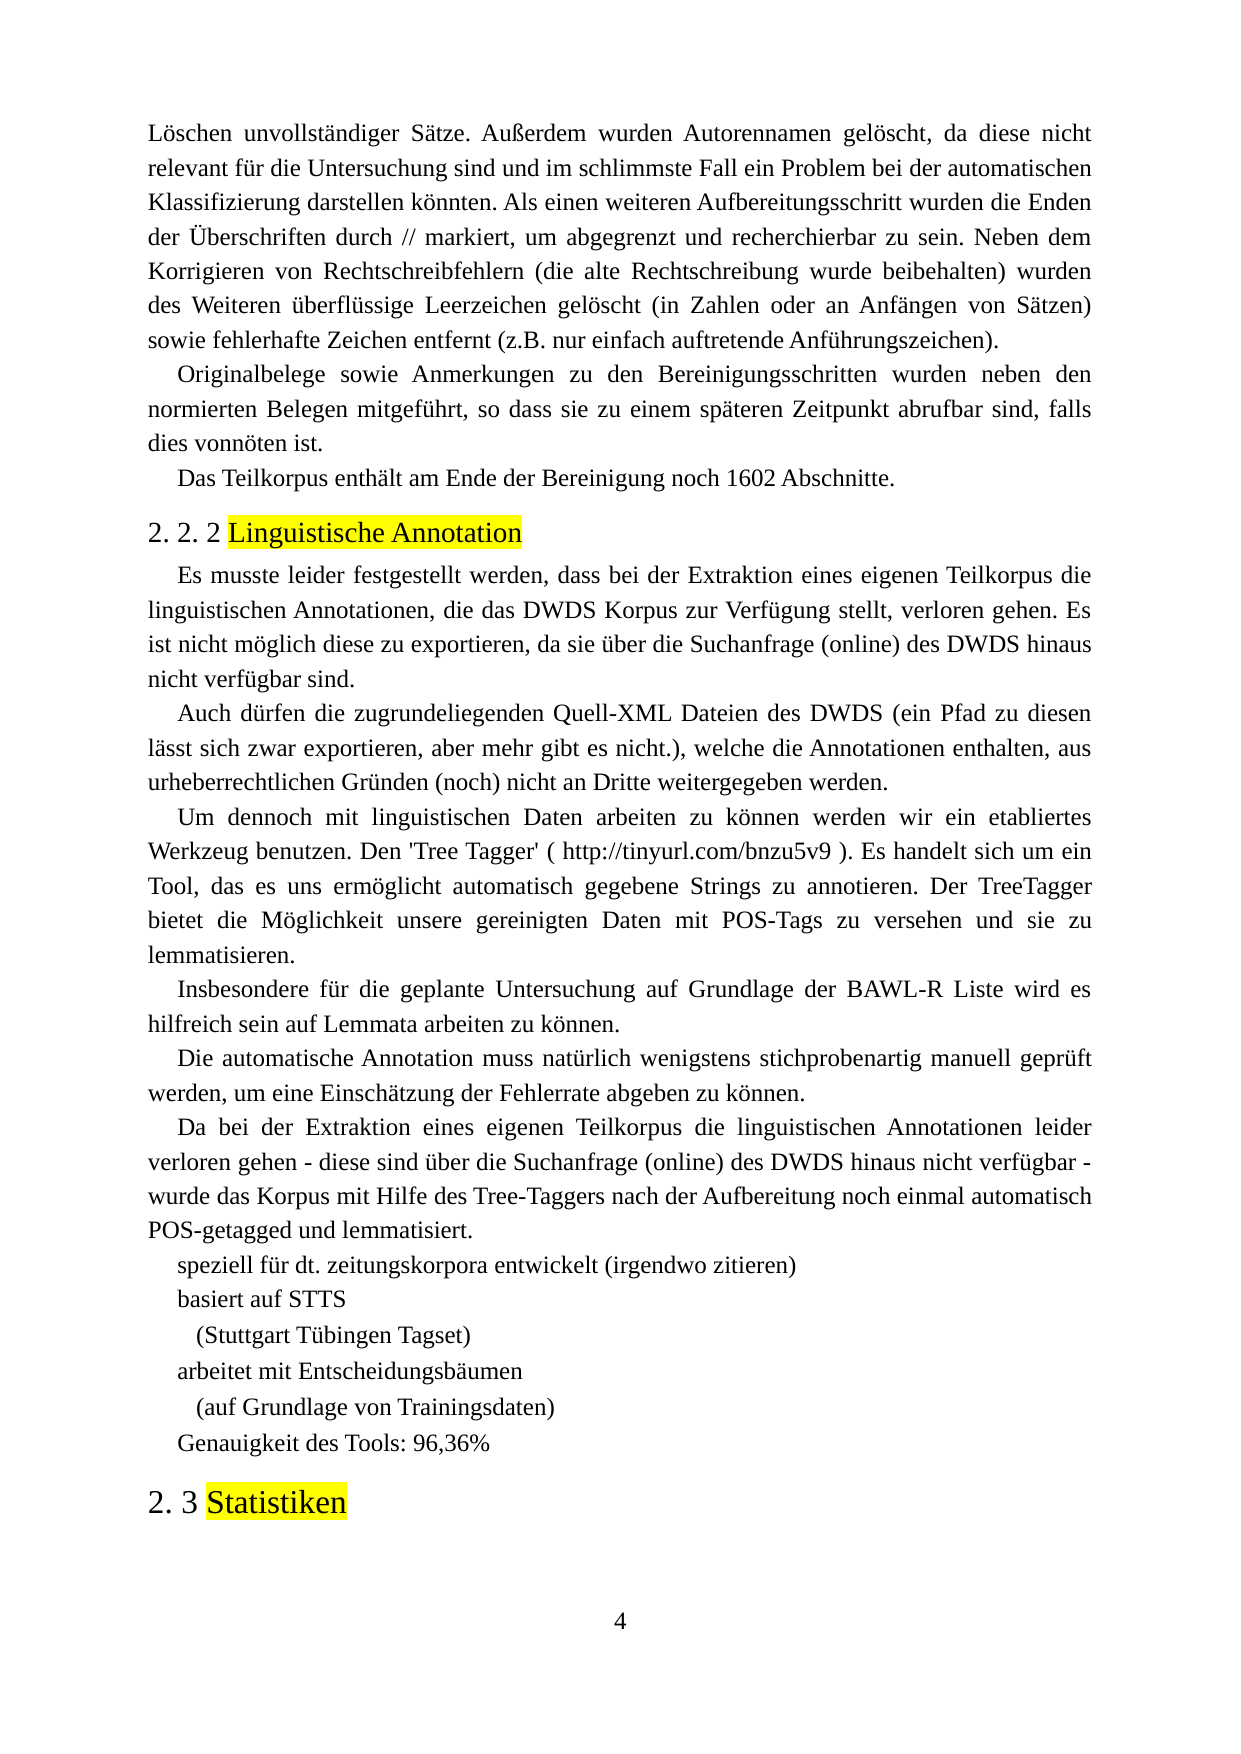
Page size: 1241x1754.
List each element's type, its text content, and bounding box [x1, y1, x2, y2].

text Genauigkeit des Tools: 96,36% [148, 1428, 1093, 1457]
text basiert auf STTS [148, 1284, 1093, 1313]
text 2. 2. 2 Linguistische Annotation [148, 515, 1093, 549]
text Um dennoch mit linguistischen Daten arbeiten zu können werden wir ein etabliertes Werkzeug benutzen. Den 'Tree Tagger' ( http://tinyurl.com/bnzu5v9 ). Es handelt sich um ein Tool, das es uns ermöglicht automatisch gegebene Strings zu annotieren. Der TreeTagger bietet die Möglichkeit unsere gereinigten Daten mit POS-Tags zu versehen und sie zu lemmatisieren. [148, 802, 1093, 968]
text Auch dürfen die zugrundeliegenden Quell-XML Dateien des DWDS (ein Pfad zu diesen lässt sich zwar exportieren, aber mehr gibt es nicht.), welche die Annotationen enthalten, aus urheberrechtlichen Gründen (noch) nicht an Dritte weitergegeben werden. [148, 698, 1093, 796]
text Insbesondere für die geplante Untersuchung auf Grundlage der BAWL-R Liste wird es hilfreich sein auf Lemmata arbeiten zu können. [148, 974, 1093, 1037]
text Das Teilkorpus enthält am Ende der Bereinigung noch 1602 Abschnitte. [148, 463, 1093, 492]
text Es musste leider festgestellt werden, dass bei der Extraktion eines eigenen Teilkorpus die linguistischen Annotationen, die das DWDS Korpus zur Verfügung stellt, verloren gehen. Es ist nicht möglich diese zu exportieren, da sie über die Suchanfrage (online) des DWDS hinaus nicht verfügbar sind. [148, 560, 1093, 693]
text arbeitet mit Entscheidungsbäumen [148, 1356, 1093, 1385]
text Die automatische Annotation muss natürlich wenigstens stichprobenartig manuell geprüft werden, um eine Einschätzung der Fehlerrate abgeben zu können. [148, 1043, 1093, 1106]
text (Stuttgart Tübingen Tagset) [148, 1320, 1093, 1349]
text Da bei der Extraktion eines eigenen Teilkorpus die linguistischen Annotationen leider verloren gehen - diese sind über die Suchanfrage (online) des DWDS hinaus nicht verfügbar - wurde das Korpus mit Hilfe des Tree-Taggers nach der Aufbereitung noch einmal automatisch POS-getagged und lemmatisiert. [148, 1112, 1093, 1244]
text speziell für dt. zeitungskorpora entwickelt (irgendwo zitieren) [148, 1250, 1093, 1279]
text Originalbelege sowie Anmerkungen zu den Bereinigungsschritten wurden neben den normierten Belegen mitgeführt, so dass sie zu einem späteren Zeitpunkt abrufbar sind, falls dies vonnöten ist. [148, 359, 1093, 457]
text 2. 3 Statistiken [148, 1482, 1093, 1520]
text Löschen unvollständiger Sätze. Außerdem wurden Autorennamen gelöscht, da diese nicht relevant für die Untersuchung sind und im schlimmste Fall ein Problem bei der automatischen Klassifizierung darstellen könnten. Als einen weiteren Aufbereitungsschritt wurden die Enden der Überschriften durch // markiert, um abgegrenzt und recherchierbar zu sein. Neben dem Korrigieren von Rechtschreibfehlern (die alte Rechtschreibung wurde beibehalten) wurden des Weiteren überflüssige Leerzeichen gelöscht (in Zahlen oder an Anfängen von Sätzen) sowie fehlerhafte Zeichen entfernt (z.B. nur einfach auftretende Anführungszeichen). [148, 118, 1093, 354]
text (auf Grundlage von Trainingsdaten) [148, 1392, 1093, 1421]
